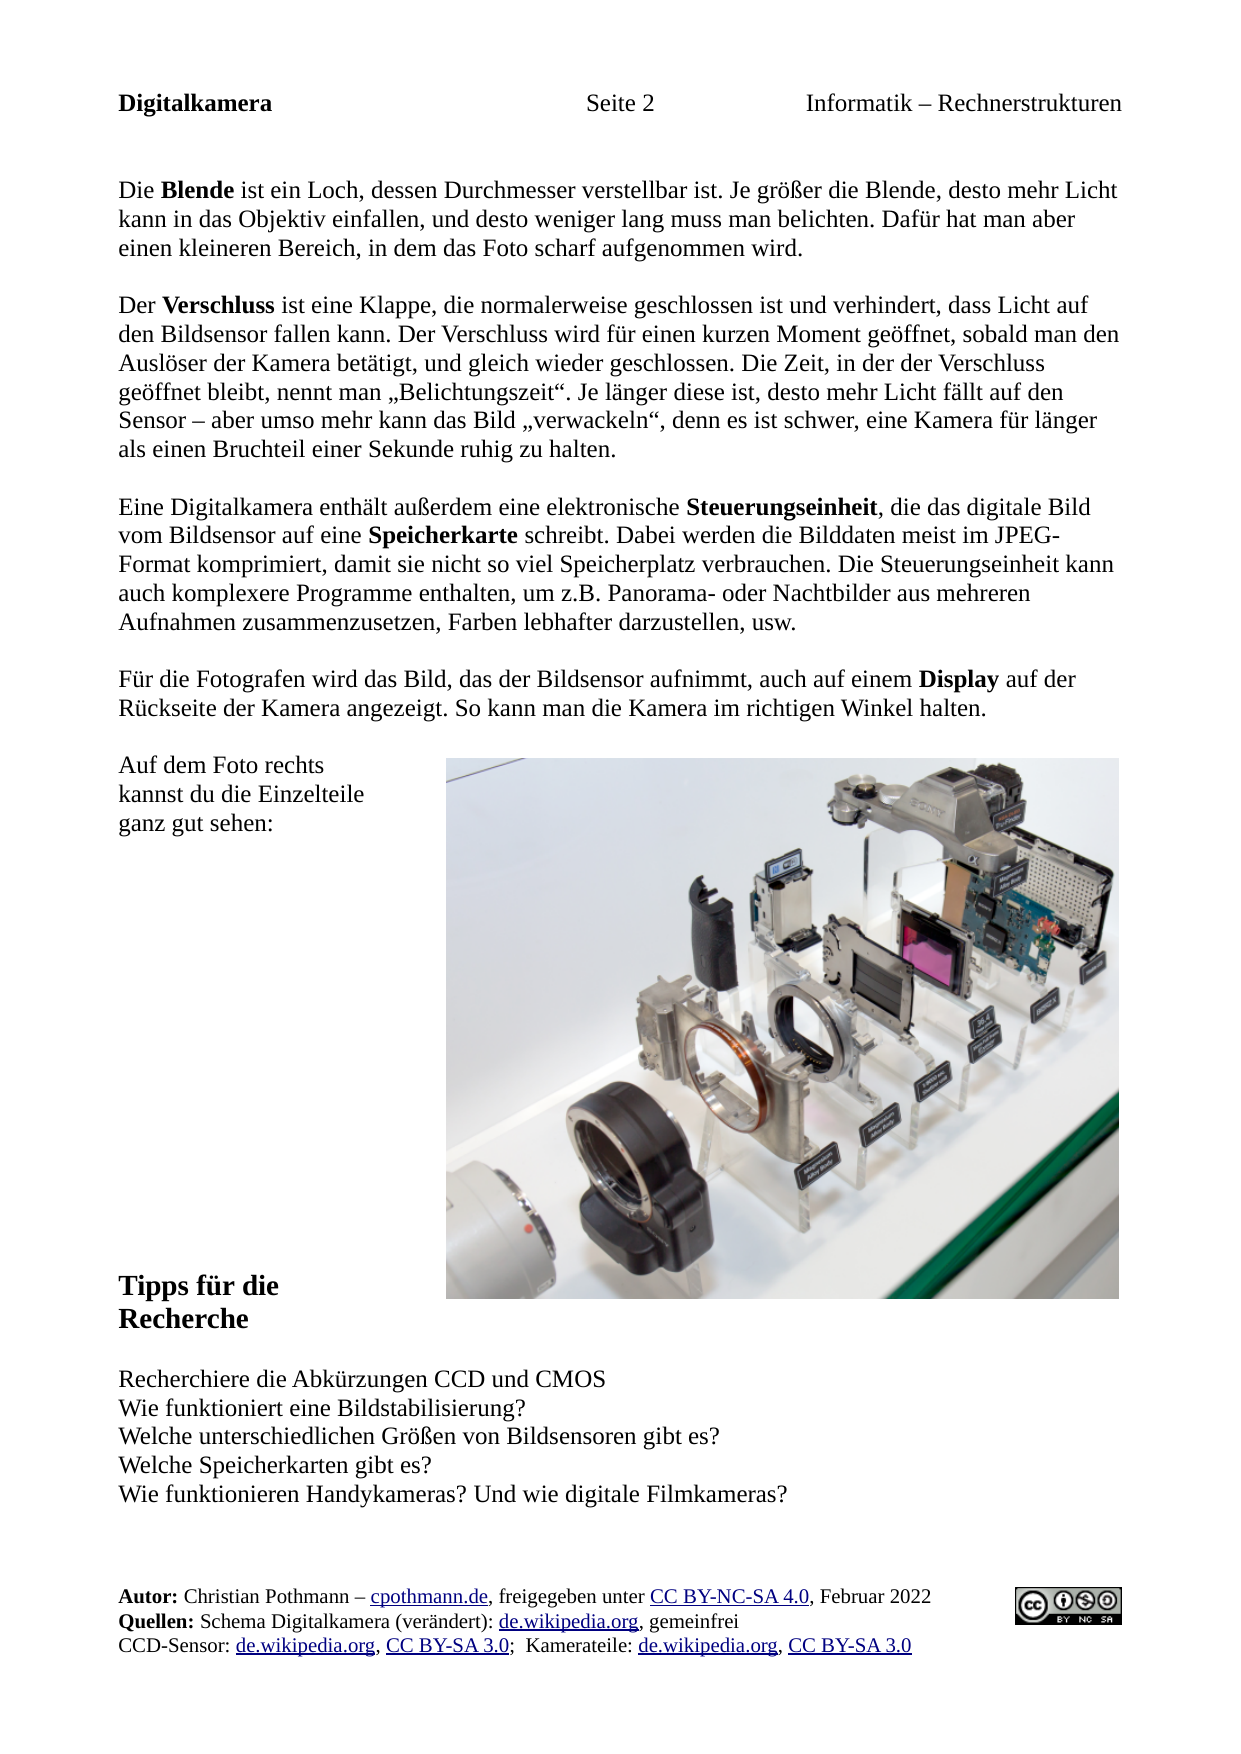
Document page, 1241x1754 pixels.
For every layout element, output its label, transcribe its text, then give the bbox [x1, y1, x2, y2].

picture [446, 758, 1119, 1299]
text Autor: Christian Pothmann – cpothmann.de, freigegeben unter CC BY-NC-SA 4.0, Februar 2022 [118, 1584, 1122, 1608]
text Eine Digitalkamera enthält außerdem eine elektronische Steuerungseinheit, die das digitale Bild vom Bildsensor auf eine Speicherkarte schreibt. Dabei werden die Bilddaten meist im JPEG-Format komprimiert, damit sie nicht so viel Speicherplatz verbrauchen. Die Steuerungseinheit kann auch komplexere Programme enthalten, um z.B. Panorama- oder Nachtbilder aus mehreren Aufnahmen zusammenzusetzen, Farben lebhafter darzustellen, usw. [118, 492, 1122, 636]
text Wie funktioniert eine Bildstabilisierung? [118, 1393, 1122, 1421]
text Auf dem Foto rechts [118, 751, 1122, 779]
text Quellen: Schema Digitalkamera (verändert): de.wikipedia.org, gemeinfrei [118, 1608, 1122, 1633]
text Welche unterschiedlichen Größen von Bildsensoren gibt es? [118, 1421, 1122, 1450]
text Wie funktionieren Handykameras? Und wie digitale Filmkameras? [118, 1479, 1122, 1508]
picture [1015, 1587, 1122, 1625]
text Der Verschluss ist eine Klappe, die normalerweise geschlossen ist und verhindert, dass Licht auf den Bildsensor fallen kann. Der Verschluss wird für einen kurzen Moment geöffnet, sobald man den Auslöser der Kamera betätigt, und gleich wieder geschlossen. Die Zeit, in der der Verschluss geöffnet bleibt, nennt man „Belichtungszeit“. Je länger diese ist, desto mehr Licht fällt auf den Sensor – aber umso mehr kann das Bild „verwackeln“, denn es ist schwer, eine Kamera für länger als einen Bruchteil einer Sekunde ruhig zu halten. [118, 291, 1122, 463]
text Die Blende ist ein Loch, dessen Durchmesser verstellbar ist. Je größer die Blende, desto mehr Licht kann in das Objektiv einfallen, und desto weniger lang muss man belichten. Dafür hat man aber einen kleineren Bereich, in dem das Foto scharf aufgenommen wird. [118, 176, 1122, 262]
text CCD-Sensor: de.wikipedia.org, CC BY-SA 3.0; Kamerateile: de.wikipedia.org, CC BY-SA 3.0 [118, 1633, 1122, 1657]
text kannst du die Einzelteile ganz gut sehen: [118, 779, 446, 837]
text Tipps für die Recherche [118, 1268, 1122, 1335]
text Welche Speicherkarten gibt es? [118, 1450, 1122, 1479]
text Recherchiere die Abkürzungen CCD und CMOS [118, 1364, 1122, 1393]
text Für die Fotografen wird das Bild, das der Bildsensor aufnimmt, auch auf einem Display auf der Rückseite der Kamera angezeigt. So kann man die Kamera im richtigen Winkel halten. [118, 664, 1122, 722]
